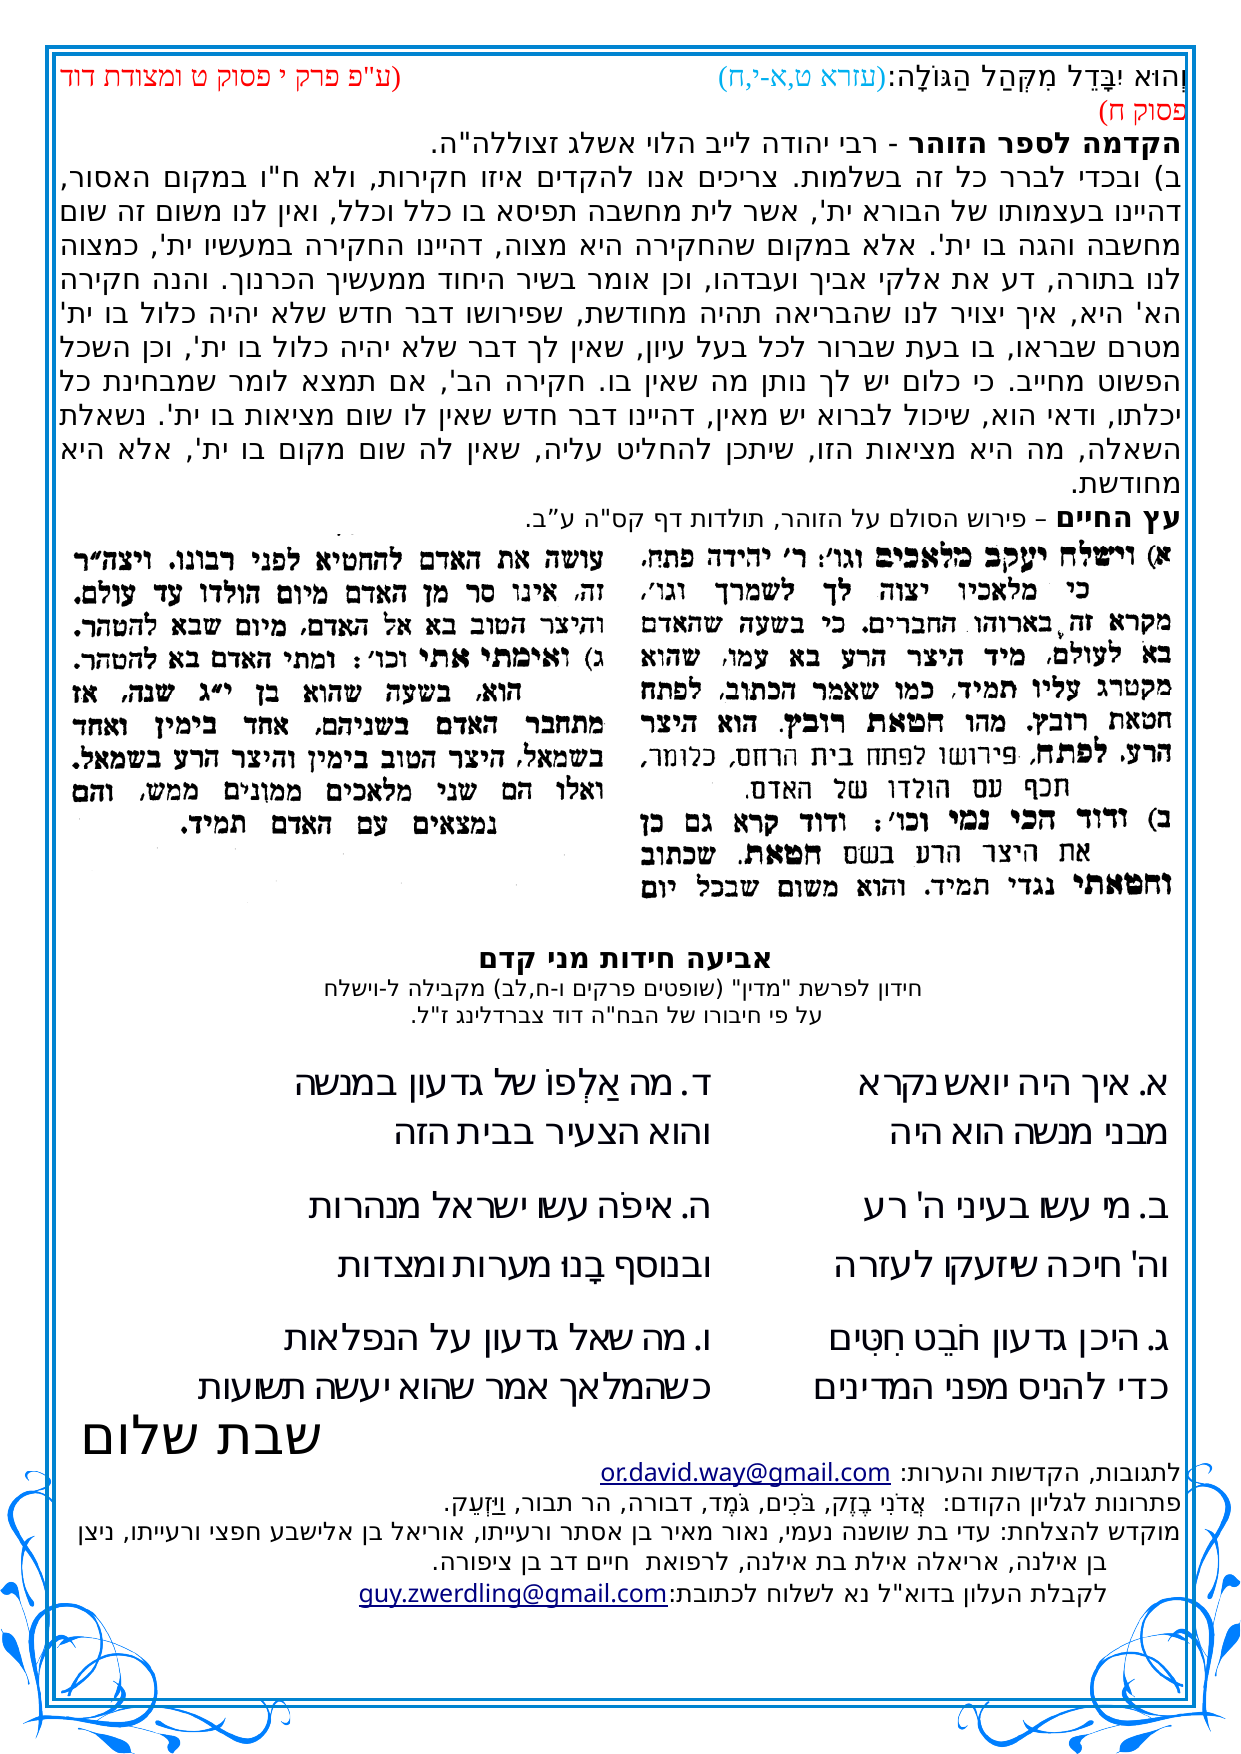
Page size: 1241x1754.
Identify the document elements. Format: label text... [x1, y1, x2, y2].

list על פי חיבורו של הבח"ה דוד צברדלינג ז"ל. [59, 1002, 1182, 1028]
picture [957, 1463, 1192, 1705]
list עץ החיים – פירוש הסולם על הזוהר, תולדות דף קס"ה ע”ב. [59, 500, 1182, 534]
picture [957, 1463, 1241, 1754]
picture [957, 1499, 962, 1509]
list וְהוּא יִבָּדֵל מִקְּהַל הַגּוֹלָה:(עזרא ט,א-י,ח) (ע"פ פרק י פסוק ט ומצודת דוד פסוק ח) [59, 59, 1185, 127]
list פתרונות לגליון הקודם: אֲדֹנִי בֶזֶק, בֹּכִים, גֹּמֶד, דבורה, הר תבור, וַיַּזְעֵק. [291, 1488, 957, 1517]
list אביעה חידות מני קדם [59, 941, 1182, 975]
list מוקדש להצלחת: עדי בת שושנה נעמי, נאור מאיר בן אסתר ורעייתו, אוריאל בן אלישבע חפצי ורעייתו, ניצן בן אילנה, אריאלה אילת בת אילנה, לרפואת חיים דב בן ציפורה. [291, 1517, 957, 1576]
list הקדמה לספר הזוהר - רבי יהודה לייב הלוי אשלג זצוללה"ה. [59, 127, 1182, 161]
list לקבלת העלון בדוא"ל נא לשלוח לכתובת:guy.zwerdling@gmail.com [291, 1576, 957, 1610]
picture [0, 1471, 291, 1754]
picture [56, 1471, 291, 1698]
list חידון לפרשת "מדין" (שופטים פרקים ו-ח,לב) מקבילה ל-וישלח [59, 975, 1185, 1002]
picture [957, 1463, 1185, 1698]
list לתגובות, הקדשות והערות: or.david.way@gmail.com [59, 1454, 1182, 1488]
list ב) ובכדי לברר כל זה בשלמות. צריכים אנו להקדים איזו חקירות, ולא ח"ו במקום האסור, דהיינו בעצמותו של הבורא ית', אשר לית מחשבה תפיסא בו כלל וכלל, ואין לנו משום זה שום מחשבה והגה בו ית'. אלא במקום שהחקירה היא מצוה, דהיינו החקירה במעשיו ית', כמצוה לנו בתורה, דע את אלקי אביך ועבדהו, וכן אומר בשיר היחוד ממעשיך הכרנוך. והנה חקירה הא' היא, איך יצויר לנו שהבריאה תהיה מחודשת, שפירושו דבר חדש שלא יהיה כלול בו ית' מטרם שבראו, בו בעת שברור לכל בעל עיון, שאין לך דבר שלא יהיה כלול בו ית', וכן השכל הפשוט מחייב. כי כלום יש לך נותן מה שאין בו. חקירה הב', אם תמצא לומר שמבחינת כל יכלתו, ודאי הוא, שיכול לברוא יש מאין, דהיינו דבר חדש שאין לו שום מציאות בו ית'. נשאלת השאלה, מה היא מציאות הזו, שיתכן להחליט עליה, שאין לה שום מקום בו ית', אלא היא מחודשת. [59, 161, 1182, 500]
picture [49, 1471, 291, 1705]
picture [59, 534, 1182, 907]
